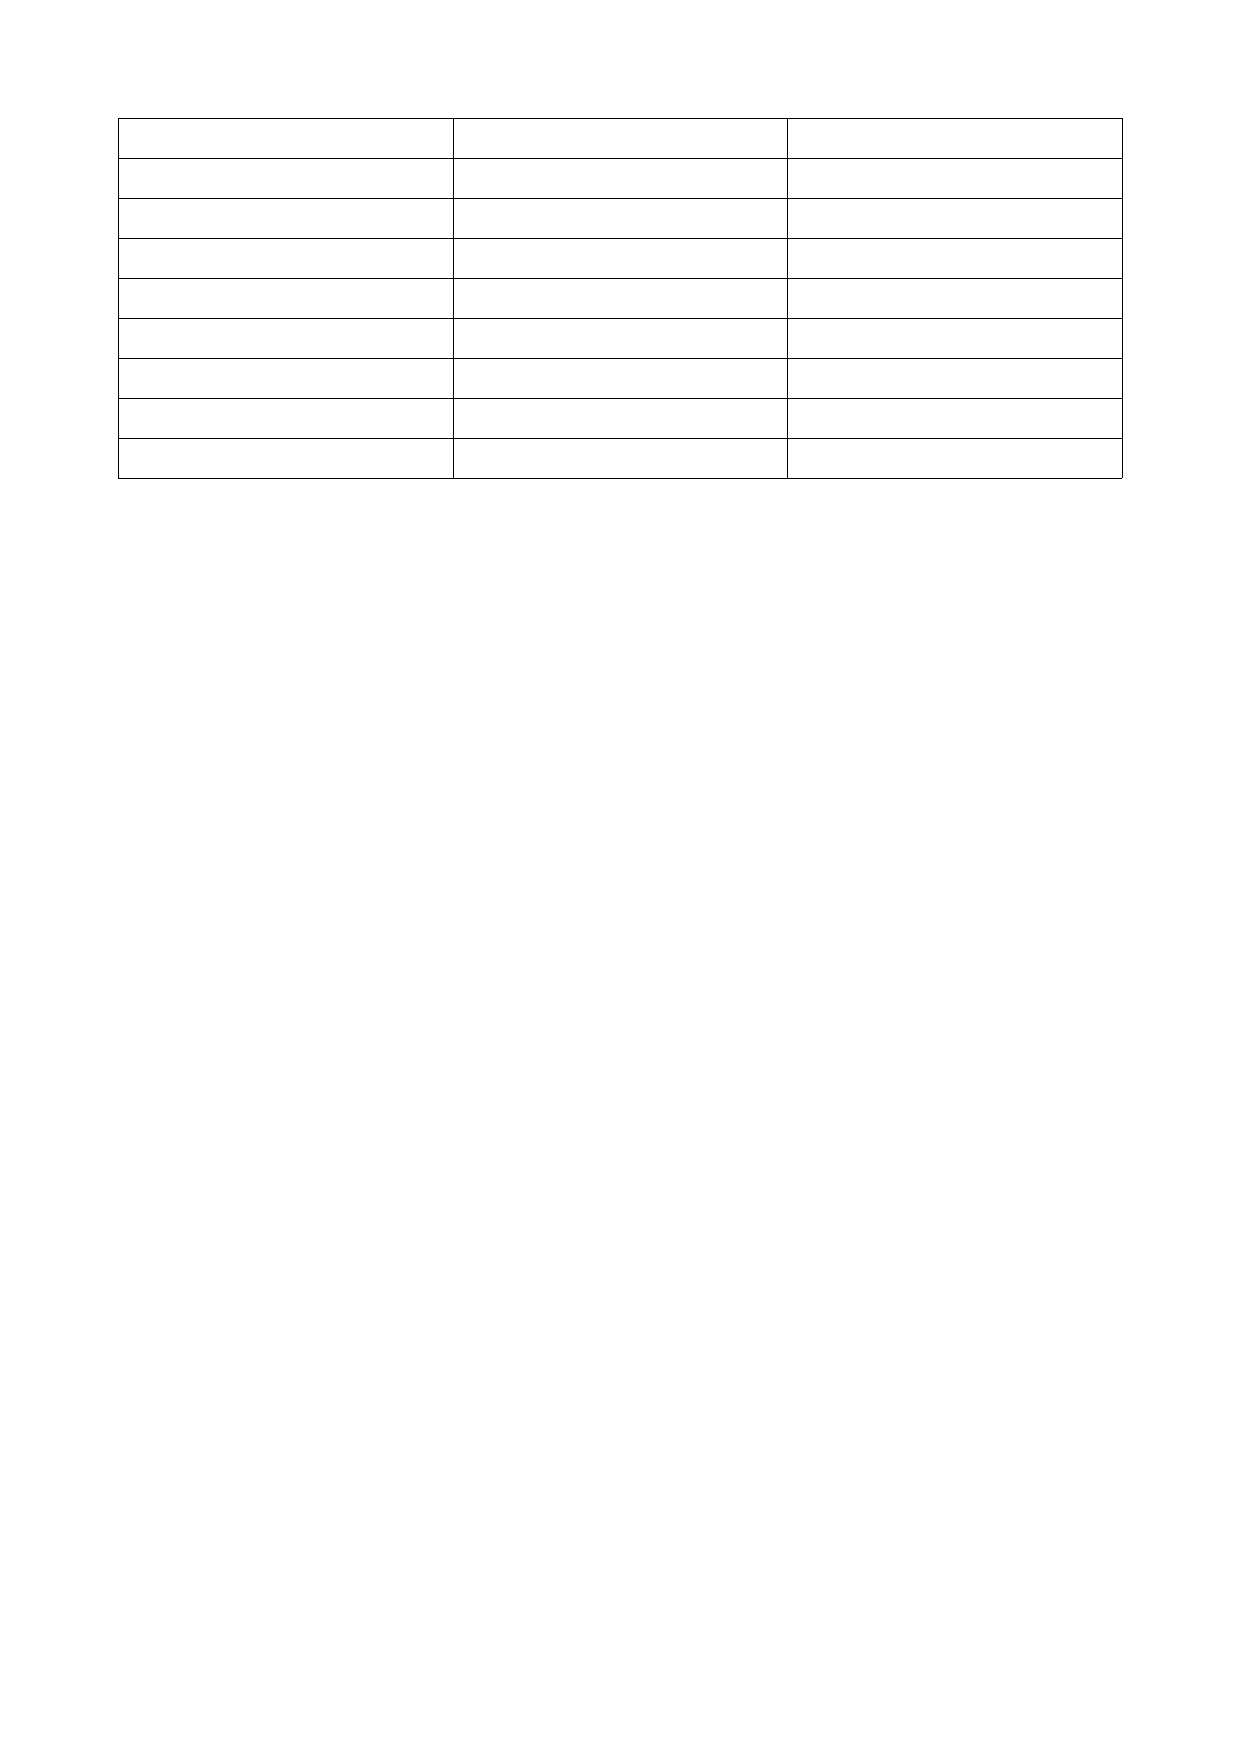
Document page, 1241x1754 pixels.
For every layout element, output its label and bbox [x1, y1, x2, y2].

table_cell [454, 159, 787, 198]
table_cell [788, 199, 1122, 238]
table_cell [454, 119, 787, 158]
table_cell [119, 119, 453, 158]
table_cell [119, 439, 453, 478]
table_cell [788, 159, 1122, 198]
table_cell [119, 399, 453, 438]
table_cell [119, 199, 453, 238]
table_cell [119, 159, 453, 198]
table_cell [788, 399, 1122, 438]
table_cell [454, 319, 787, 358]
table_cell [454, 359, 787, 398]
table_cell [788, 439, 1122, 478]
table_cell [788, 279, 1122, 318]
table_cell [788, 359, 1122, 398]
table_cell [454, 199, 787, 238]
table_cell [454, 399, 787, 438]
table_cell [119, 359, 453, 398]
table_cell [119, 239, 453, 278]
table_cell [454, 279, 787, 318]
table_cell [119, 279, 453, 318]
table_cell [788, 119, 1122, 158]
table_cell [788, 239, 1122, 278]
table_cell [454, 239, 787, 278]
table_cell [119, 319, 453, 358]
table_cell [454, 439, 787, 478]
table_cell [788, 319, 1122, 358]
